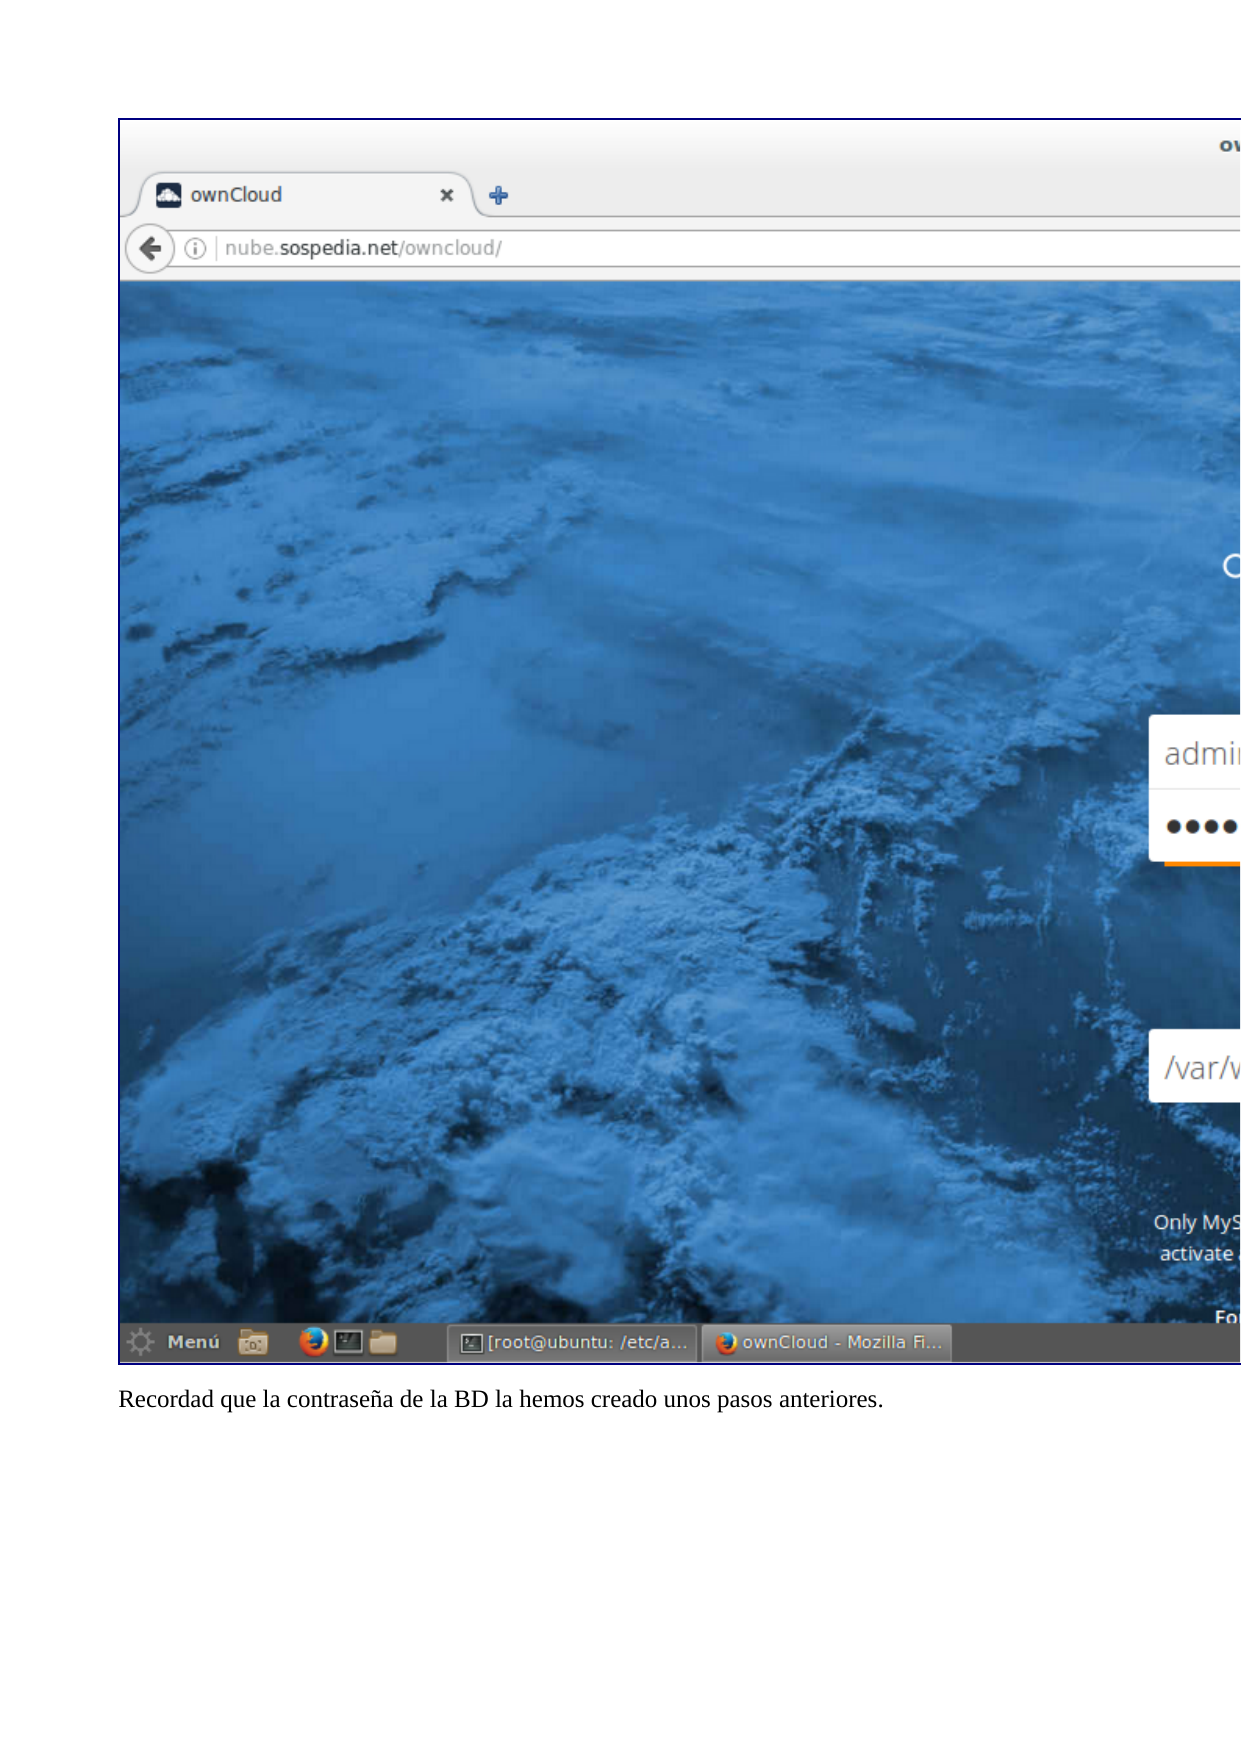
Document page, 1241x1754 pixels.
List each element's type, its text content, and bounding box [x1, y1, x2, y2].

picture [120, 120, 1241, 1363]
text Recordad que la contraseña de la BD la hemos creado unos pasos anteriores. [118, 1384, 1122, 1413]
